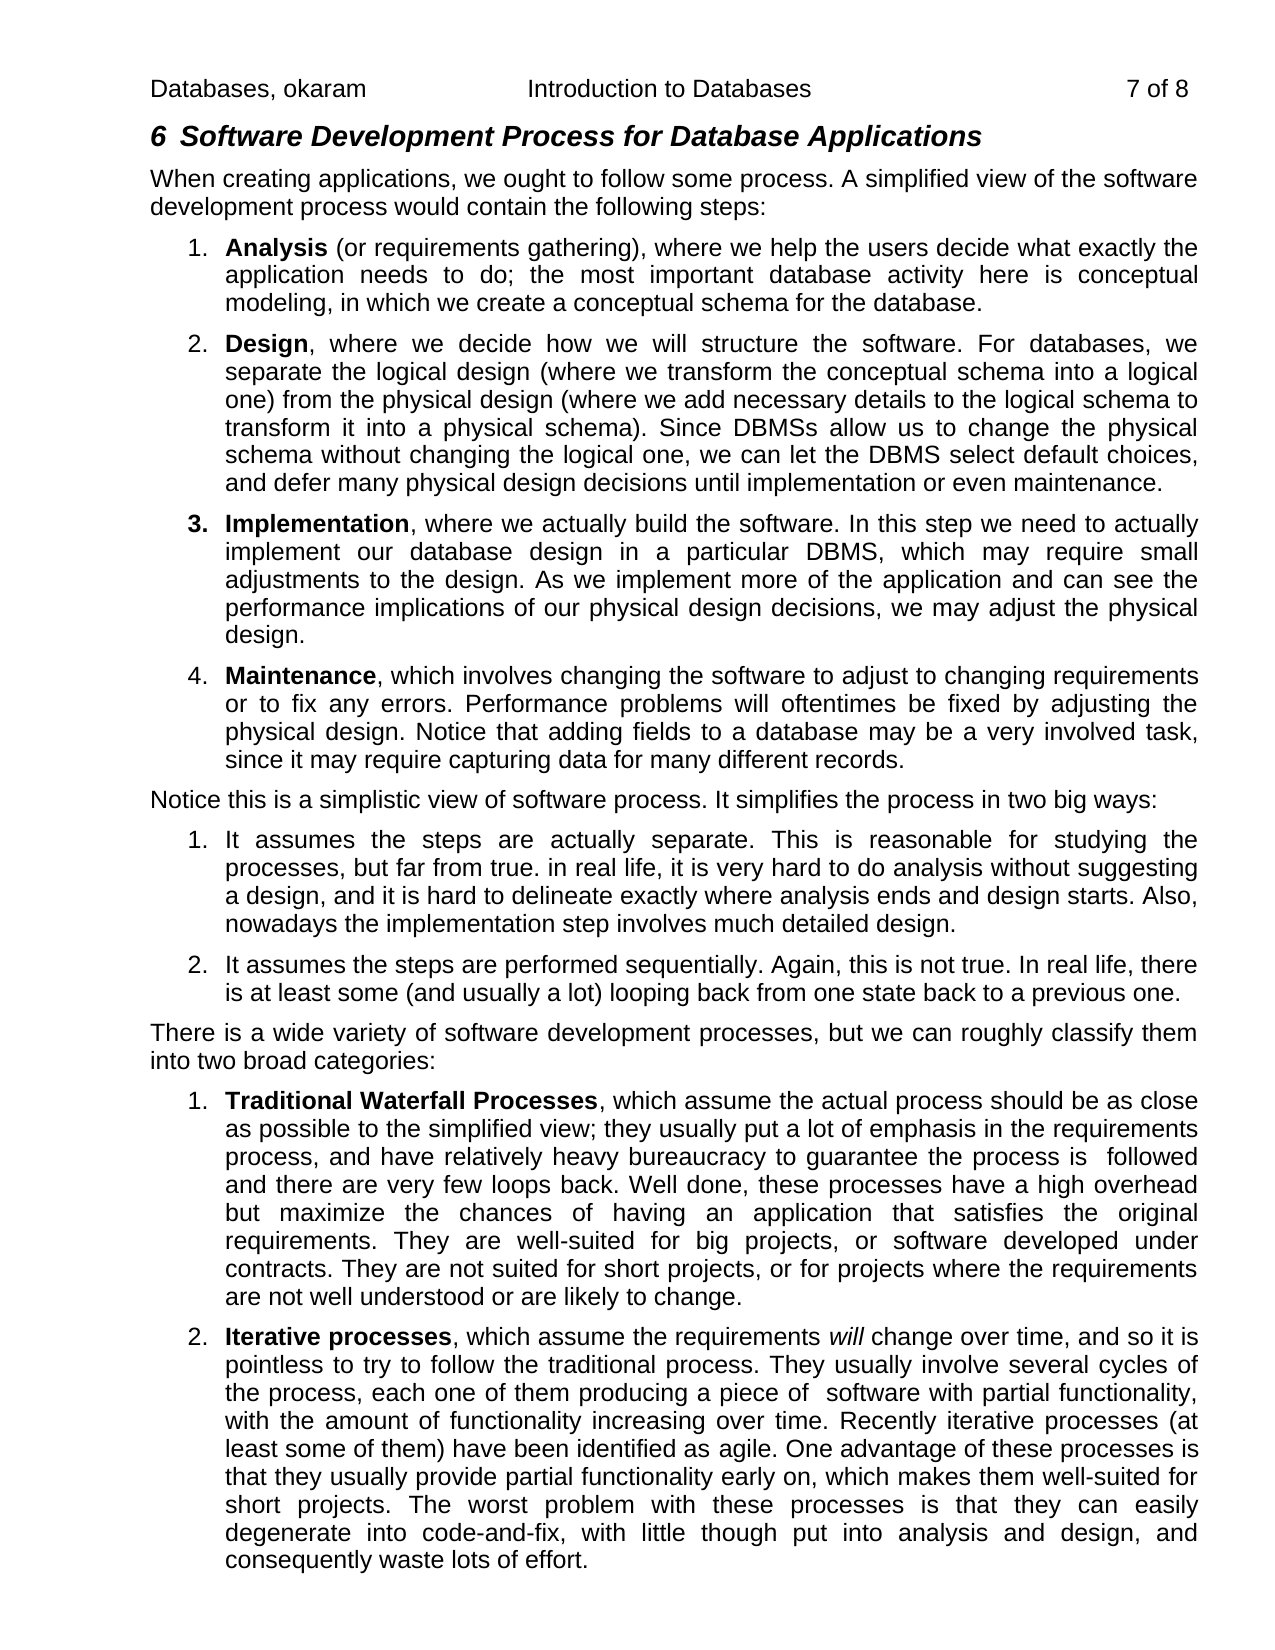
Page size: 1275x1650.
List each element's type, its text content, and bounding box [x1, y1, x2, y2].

text There is a wide variety of software development processes, but we can roughly classify them into two broad categories: [150, 1019, 1200, 1075]
list Maintenance, which involves changing the software to adjust to changing requirements or to fix any errors. Performance problems will oftentimes be fixed by adjusting the physical design. Notice that adding fields to a database may be a very involved task, since it may require capturing data for many different records. [187, 662, 1200, 773]
list Traditional Waterfall Processes, which assume the actual process should be as close as possible to the simplified view; they usually put a lot of emphasis in the requirements process, and have relatively heavy bureaucracy to guarantee the process is followed and there are very few loops back. Well done, these processes have a high overhead but maximize the chances of having an application that satisfies the original requirements. They are well-suited for big projects, or software developed under contracts. They are not suited for short projects, or for projects where the requirements are not well understood or are likely to change. [187, 1087, 1200, 1311]
subtitle Software Development Process for Database Applications [150, 120, 1200, 153]
text When creating applications, we ought to follow some process. A simplified view of the software development process would contain the following steps: [150, 165, 1200, 221]
list Analysis (or requirements gathering), where we help the users decide what exactly the application needs to do; the most important database activity here is conceptual modeling, in which we create a conceptual schema for the database. [187, 233, 1200, 317]
list It assumes the steps are performed sequentially. Again, this is not true. In real life, there is at least some (and usually a lot) looping back from one state back to a previous one. [187, 951, 1200, 1006]
list Iterative processes, which assume the requirements will change over time, and so it is pointless to try to follow the traditional process. They usually involve several cycles of the process, each one of them producing a piece of software with partial functionality, with the amount of functionality increasing over time. Recently iterative processes (at least some of them) have been identified as agile. One advantage of these processes is that they usually provide partial functionality early on, which makes them well-suited for short projects. The worst problem with these processes is that they can easily degenerate into code-and-fix, with little though put into analysis and design, and consequently waste lots of effort. [187, 1323, 1200, 1574]
list Design, where we decide how we will structure the software. For databases, we separate the logical design (where we transform the conceptual schema into a logical one) from the physical design (where we add necessary details to the logical schema to transform it into a physical schema). Since DBMSs allow us to change the physical schema without changing the logical one, we can let the DBMS select default choices, and defer many physical design decisions until implementation or even maintenance. [187, 330, 1200, 497]
list It assumes the steps are actually separate. This is reasonable for studying the processes, but far from true. in real life, it is very hard to do analysis without suggesting a design, and it is hard to delineate exactly where analysis ends and design starts. Also, nowadays the implementation step involves much detailed design. [187, 826, 1200, 938]
list Implementation, where we actually build the software. In this step we need to actually implement our database design in a particular DBMS, which may require small adjustments to the design. As we implement more of the application and can see the performance implications of our physical design decisions, we may adjust the physical design. [187, 510, 1200, 649]
text Notice this is a simplistic view of software process. It simplifies the process in two big ways: [150, 786, 1200, 814]
